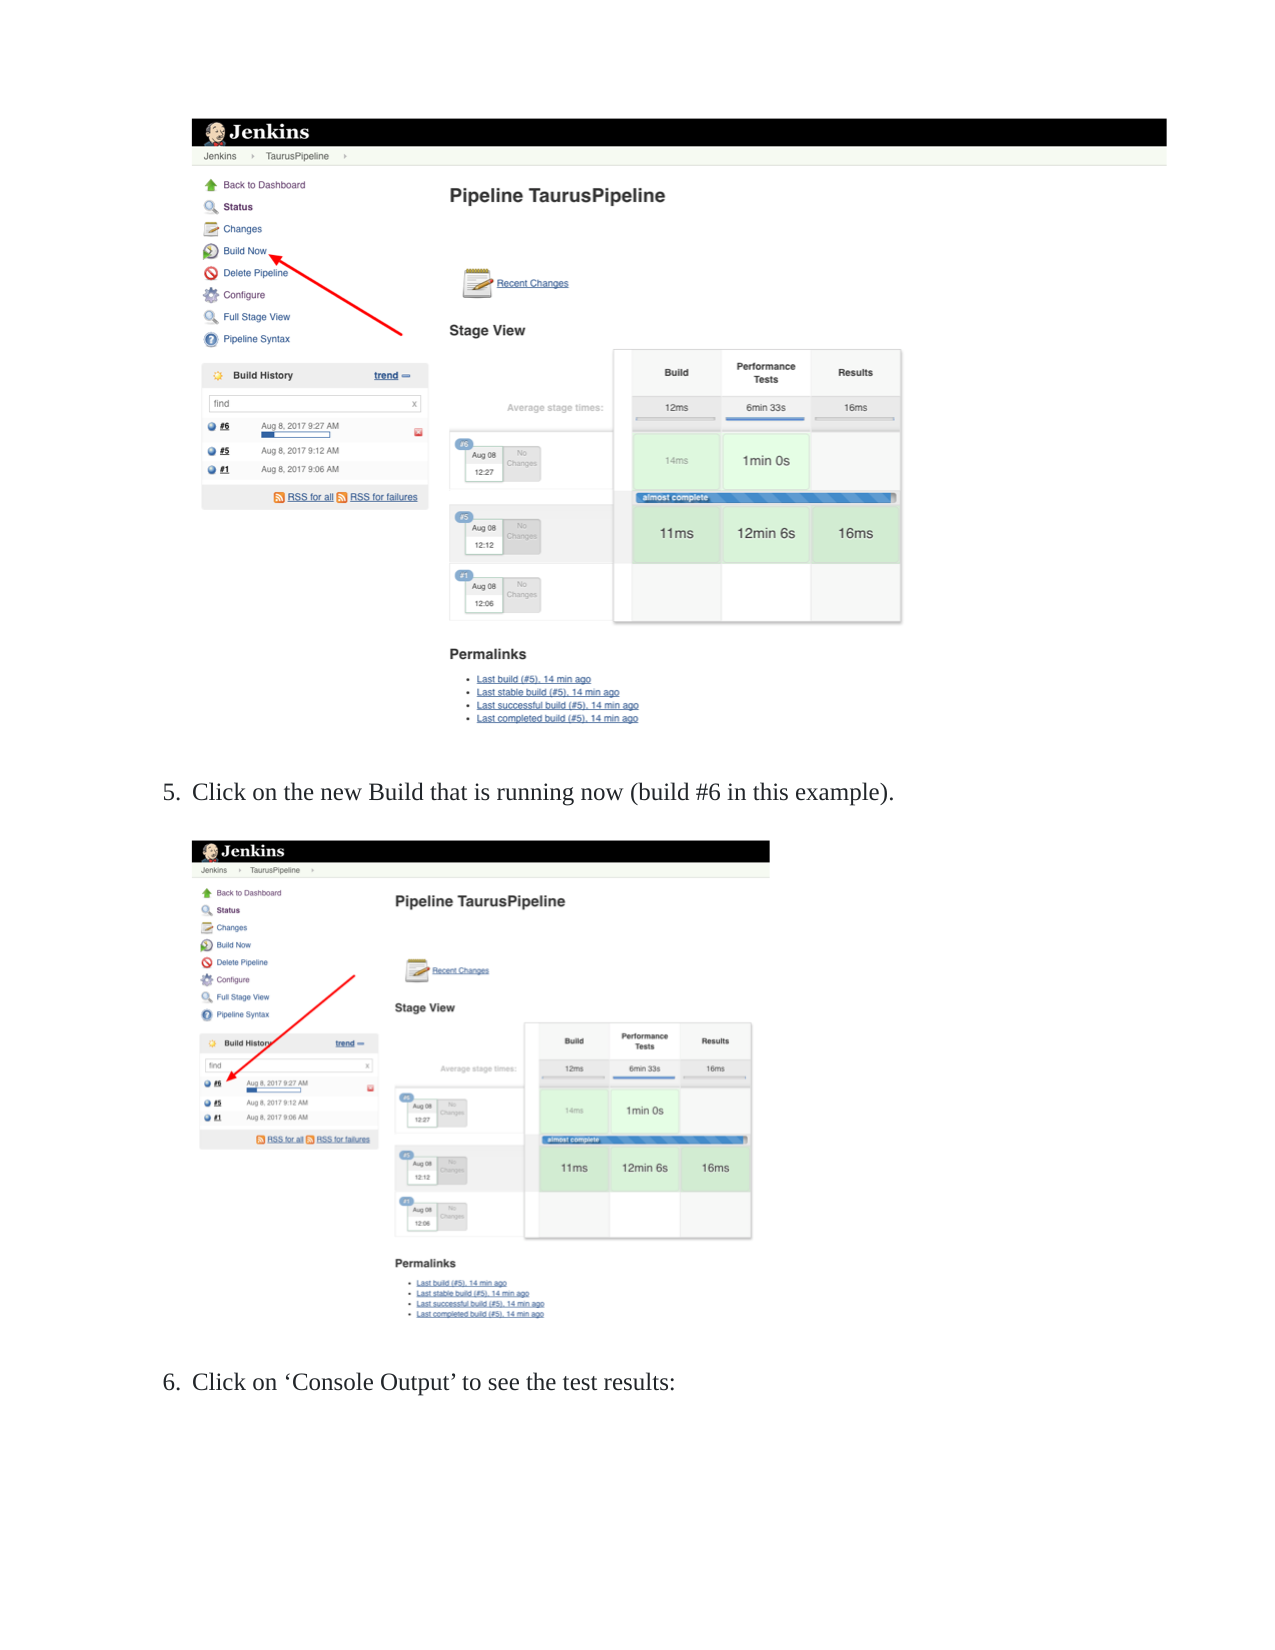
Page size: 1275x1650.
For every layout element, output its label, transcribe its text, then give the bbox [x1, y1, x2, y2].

picture [191, 118, 1167, 741]
list Click on the new Build that is running now (build #6 in this example). [162, 777, 1157, 805]
list Click on ‘Console Output’ to see the test results: [162, 1367, 1157, 1396]
picture [191, 840, 770, 1332]
